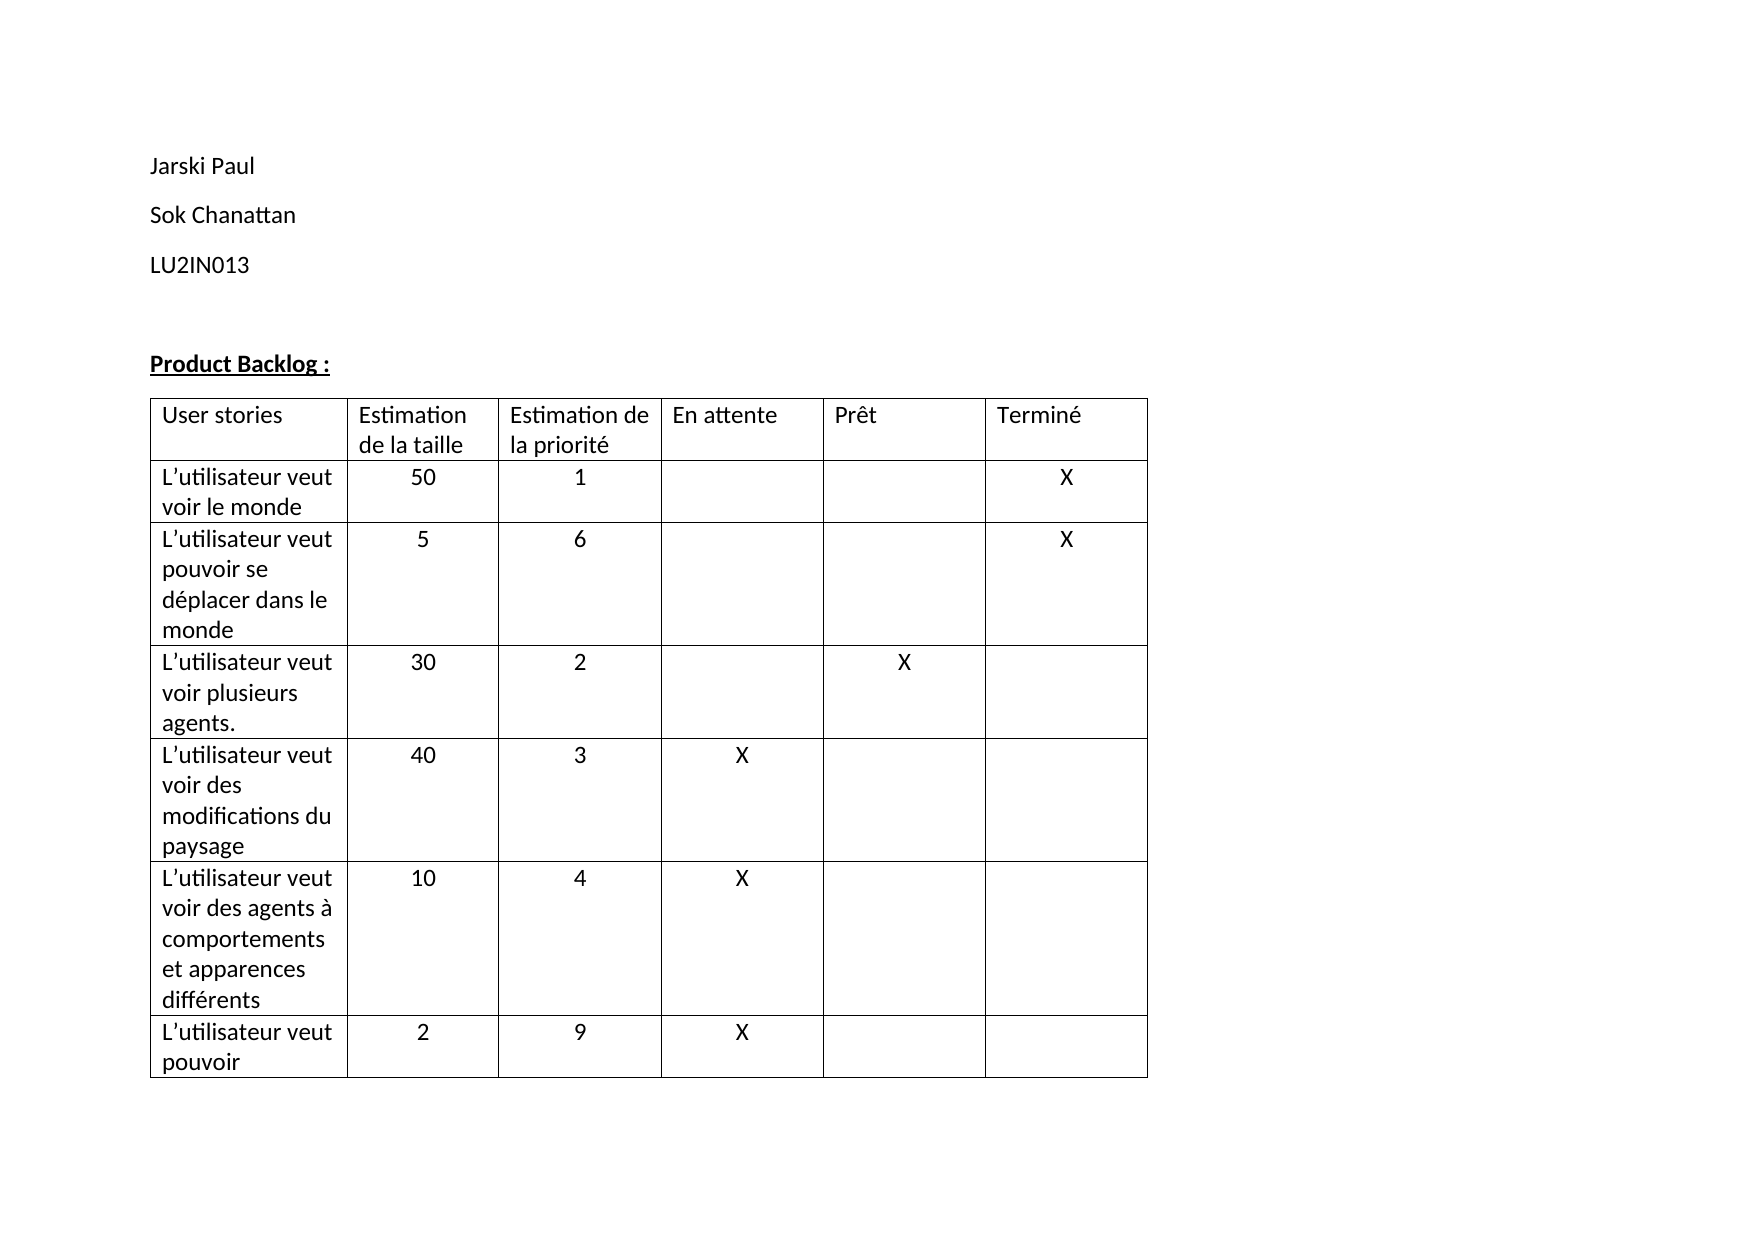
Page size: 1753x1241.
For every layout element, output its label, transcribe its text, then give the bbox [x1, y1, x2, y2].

table_cell 1 [499, 461, 661, 522]
table_cell L’utilisateur veut voir le monde [151, 461, 347, 522]
table_cell X [824, 646, 985, 738]
table_cell X [662, 1016, 823, 1077]
text LU2IN013 [150, 249, 1602, 280]
table_cell L’utilisateur veut pouvoir [151, 1016, 347, 1077]
table_cell L’utilisateur veut voir des modifications du paysage [151, 739, 347, 861]
table_cell 9 [499, 1016, 661, 1077]
table_cell [662, 461, 823, 522]
table_cell X [986, 523, 1147, 645]
table_cell X [662, 739, 823, 861]
table_cell 50 [348, 461, 498, 522]
table_cell X [662, 862, 823, 1014]
table_header Estimation de la taille [348, 399, 498, 460]
table_cell [986, 739, 1147, 861]
table_cell L’utilisateur veut pouvoir se déplacer dans le monde [151, 523, 347, 645]
table_header Terminé [986, 399, 1147, 460]
table_cell [662, 523, 823, 645]
table_cell [824, 523, 985, 645]
text Jarski Paul [150, 150, 1602, 181]
table_cell 5 [348, 523, 498, 645]
text Product Backlog : [150, 348, 1602, 379]
table_cell 3 [499, 739, 661, 861]
table_header En attente [662, 399, 823, 460]
table_cell 6 [499, 523, 661, 645]
table_cell 30 [348, 646, 498, 738]
table_cell [986, 646, 1147, 738]
table_header User stories [151, 399, 347, 460]
table_cell [986, 1016, 1147, 1077]
table_header Prêt [824, 399, 985, 460]
table_cell L’utilisateur veut voir des agents à comportements et apparences différents [151, 862, 347, 1014]
table_cell L’utilisateur veut voir plusieurs agents. [151, 646, 347, 738]
text Sok Chanattan [150, 199, 1602, 230]
table_cell [824, 862, 985, 1014]
table_cell [824, 1016, 985, 1077]
table_cell [986, 862, 1147, 1014]
table_cell 4 [499, 862, 661, 1014]
table_cell [824, 461, 985, 522]
table_cell 40 [348, 739, 498, 861]
table_cell X [986, 461, 1147, 522]
table_cell [824, 739, 985, 861]
table_cell 10 [348, 862, 498, 1014]
table_cell 2 [499, 646, 661, 738]
table_header Estimation de la priorité [499, 399, 661, 460]
table_cell [662, 646, 823, 738]
table_cell 2 [348, 1016, 498, 1077]
